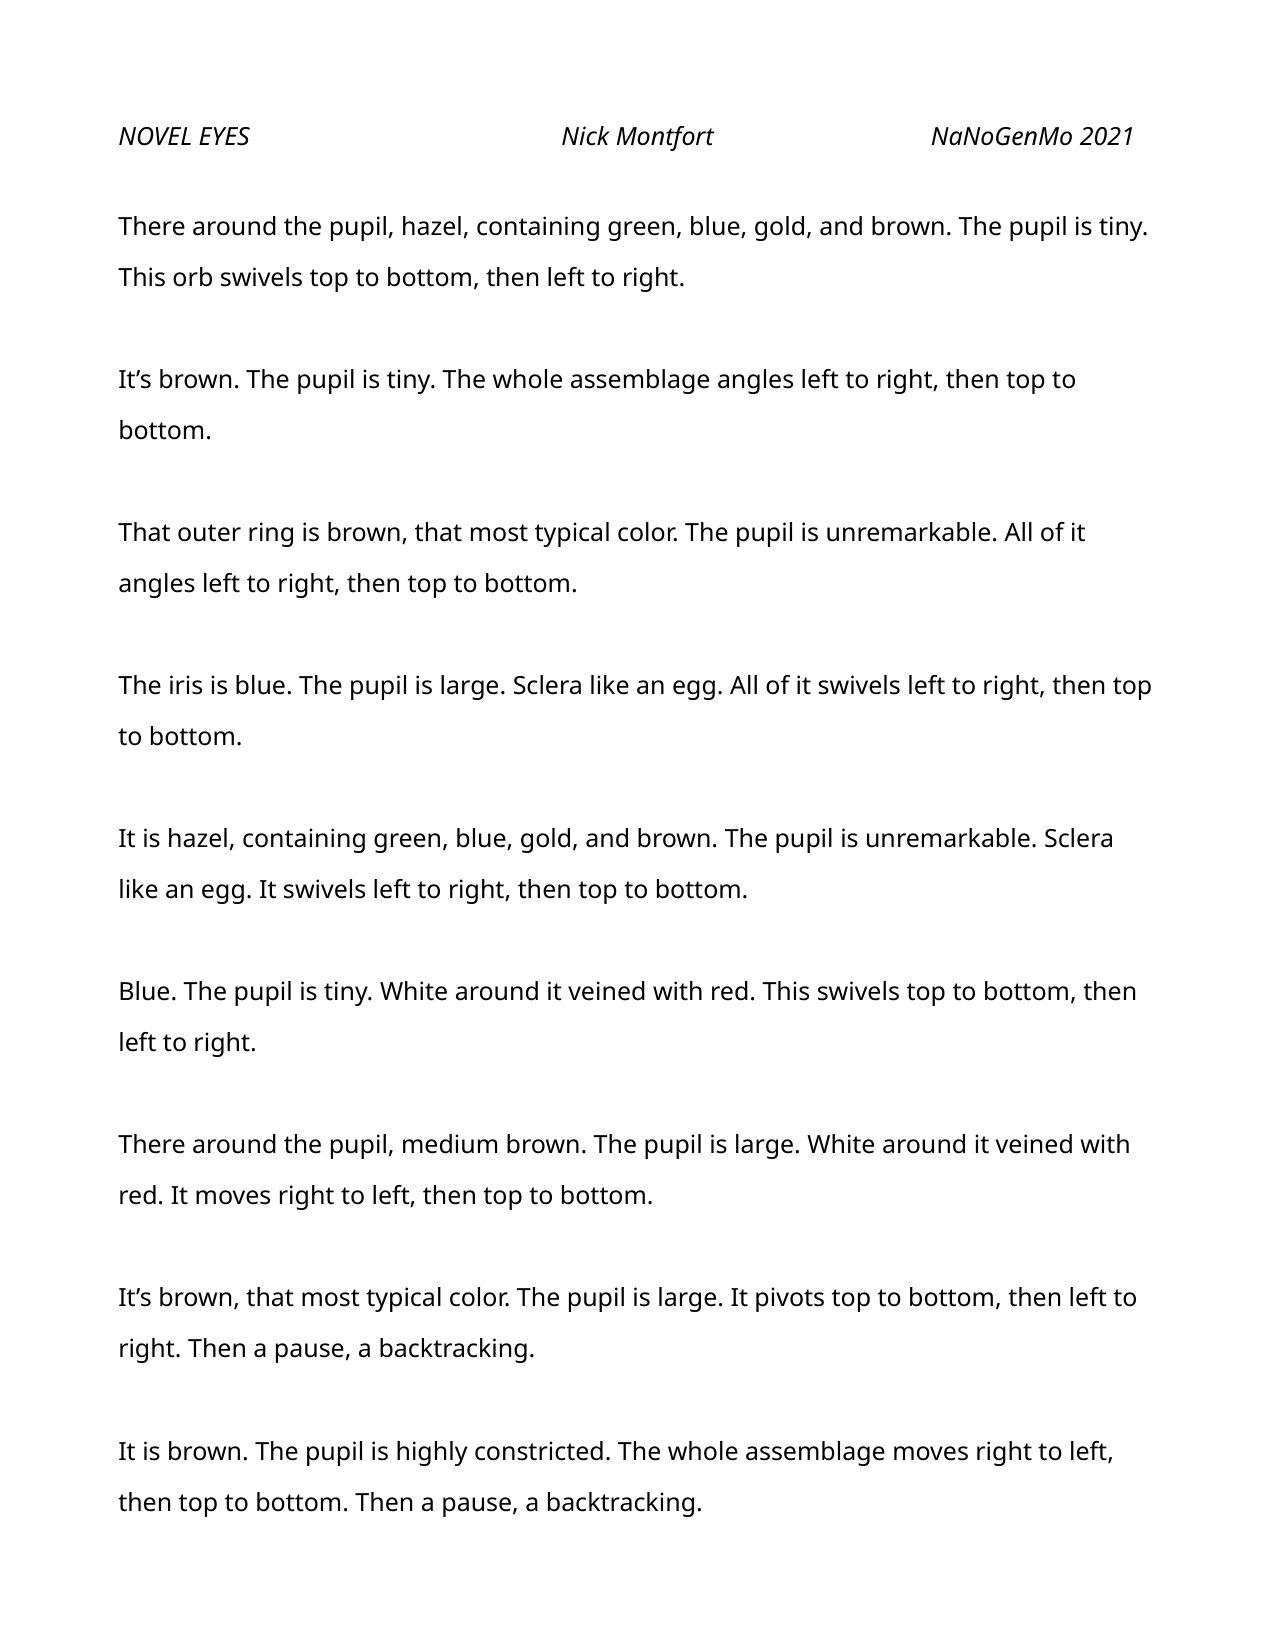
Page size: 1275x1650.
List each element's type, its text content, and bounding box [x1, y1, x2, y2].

text It is brown. The pupil is highly constricted. The whole assemblage moves right to left, then top to bottom. Then a pause, a backtracking. [118, 1433, 1157, 1518]
text Blue. The pupil is tiny. White around it veined with red. This swivels top to bottom, then left to right. [118, 974, 1157, 1059]
text There around the pupil, hazel, containing green, blue, gold, and brown. The pupil is tiny. This orb swivels top to bottom, then left to right. [118, 208, 1157, 293]
text There around the pupil, medium brown. The pupil is large. White around it veined with red. It moves right to left, then top to bottom. [118, 1127, 1157, 1212]
text It’s brown, that most typical color. The pupil is large. It pivots top to bottom, then left to right. Then a pause, a backtracking. [118, 1280, 1157, 1365]
text It is hazel, containing green, blue, gold, and brown. The pupil is unremarkable. Sclera like an egg. It swivels left to right, then top to bottom. [118, 821, 1157, 906]
text It’s brown. The pupil is tiny. The whole assemblage angles left to right, then top to bottom. [118, 361, 1157, 446]
text That outer ring is brown, that most typical color. The pupil is unremarkable. All of it angles left to right, then top to bottom. [118, 514, 1157, 599]
text The iris is blue. The pupil is large. Sclera like an egg. All of it swivels left to right, then top to bottom. [118, 667, 1157, 753]
